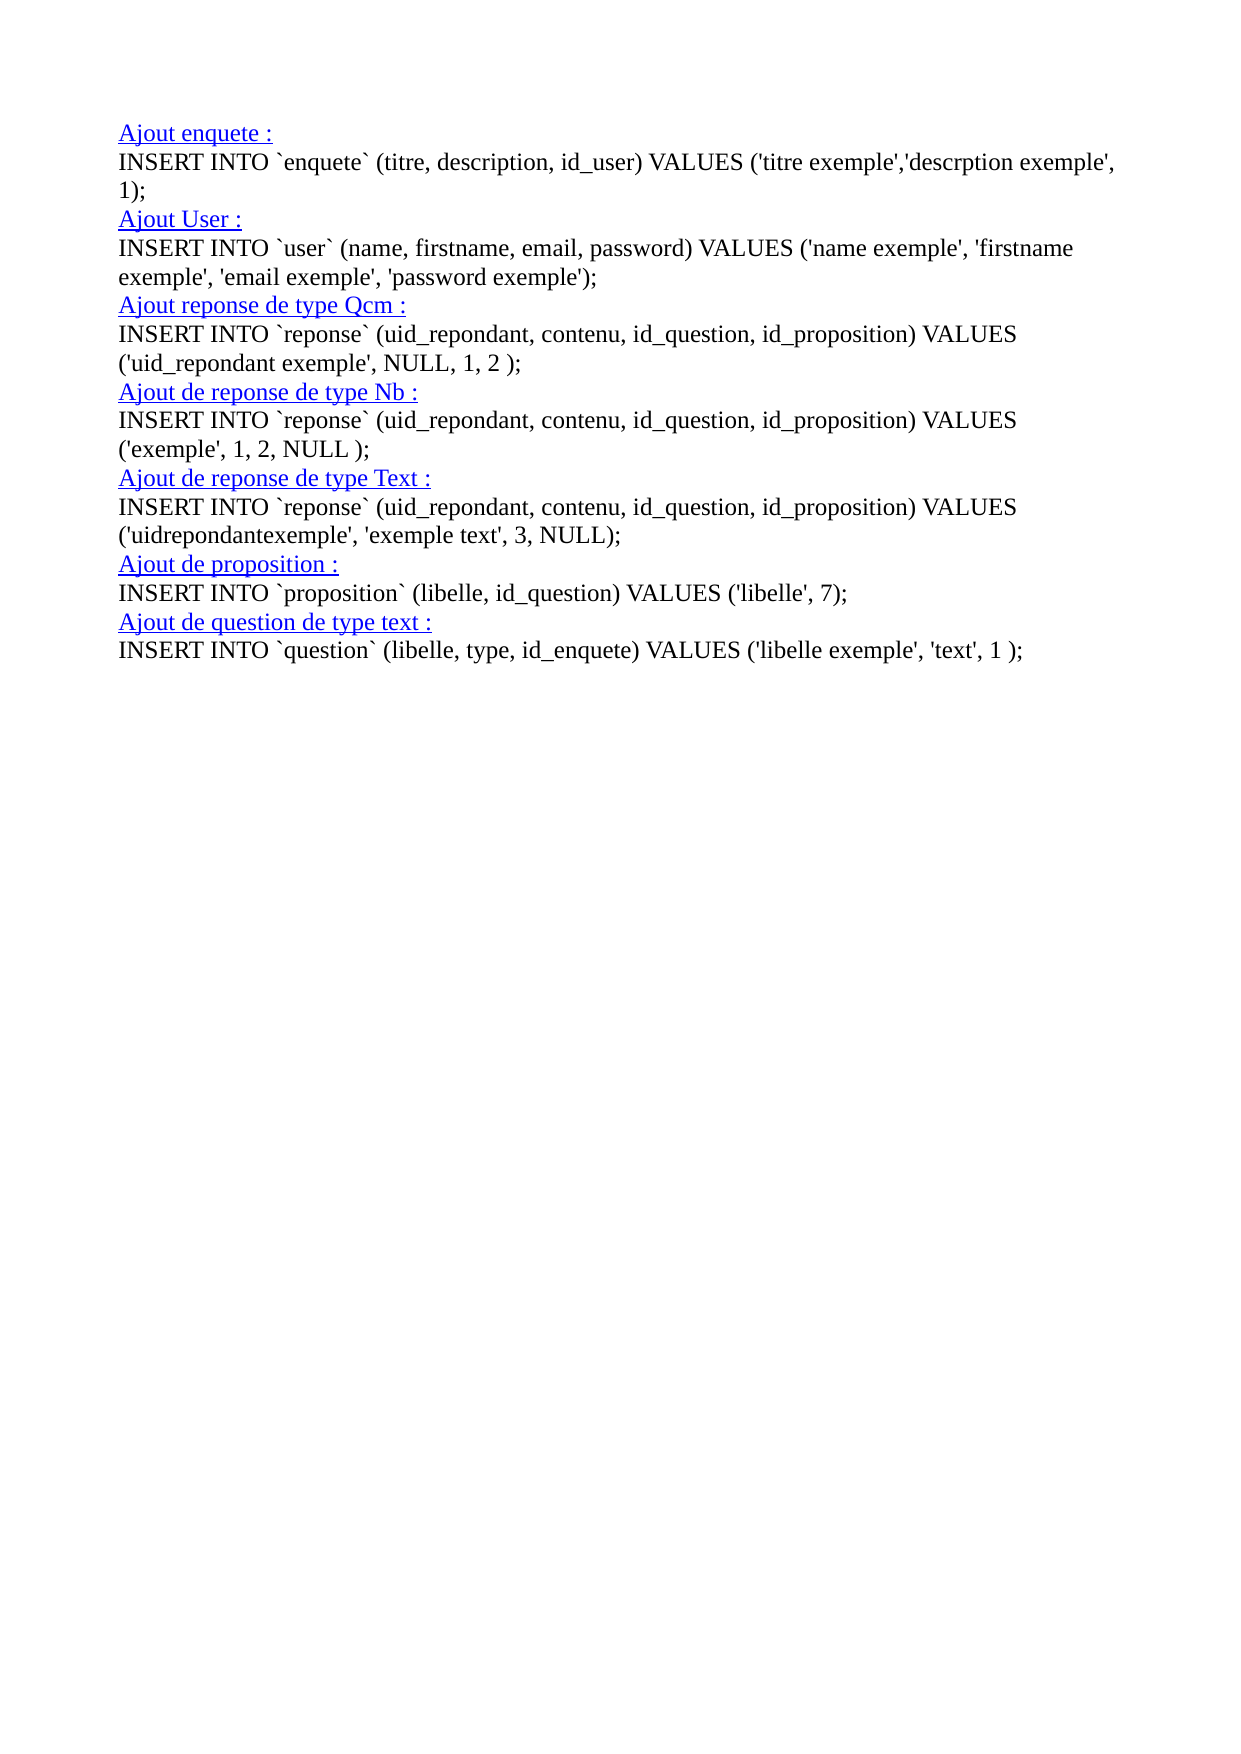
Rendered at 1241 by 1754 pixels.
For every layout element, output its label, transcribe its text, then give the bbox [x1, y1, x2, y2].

text INSERT INTO `reponse` (uid_repondant, contenu, id_question, id_proposition) VALUES ('uidrepondantexemple', 'exemple text', 3, NULL); [118, 492, 1122, 549]
text INSERT INTO `reponse` (uid_repondant, contenu, id_question, id_proposition) VALUES ('exemple', 1, 2, NULL ); [118, 406, 1122, 463]
text Ajout enquete : [118, 118, 1122, 147]
text Ajout de reponse de type Nb : [118, 377, 1122, 406]
text INSERT INTO `question` (libelle, type, id_enquete) VALUES ('libelle exemple', 'text', 1 ); [118, 636, 1122, 664]
text INSERT INTO `enquete` (titre, description, id_user) VALUES ('titre exemple','descrption exemple', 1); [118, 147, 1122, 204]
text Ajout de reponse de type Text : [118, 463, 1122, 492]
text Ajout de proposition : [118, 549, 1122, 578]
text INSERT INTO `user` (name, firstname, email, password) VALUES ('name exemple', 'firstname exemple', 'email exemple', 'password exemple'); [118, 233, 1122, 291]
text INSERT INTO `proposition` (libelle, id_question) VALUES ('libelle', 7); [118, 578, 1122, 607]
text INSERT INTO `reponse` (uid_repondant, contenu, id_question, id_proposition) VALUES ('uid_repondant exemple', NULL, 1, 2 ); [118, 319, 1122, 377]
text Ajout User : [118, 204, 1122, 233]
text Ajout de question de type text : [118, 607, 1122, 636]
text Ajout reponse de type Qcm : [118, 291, 1122, 319]
